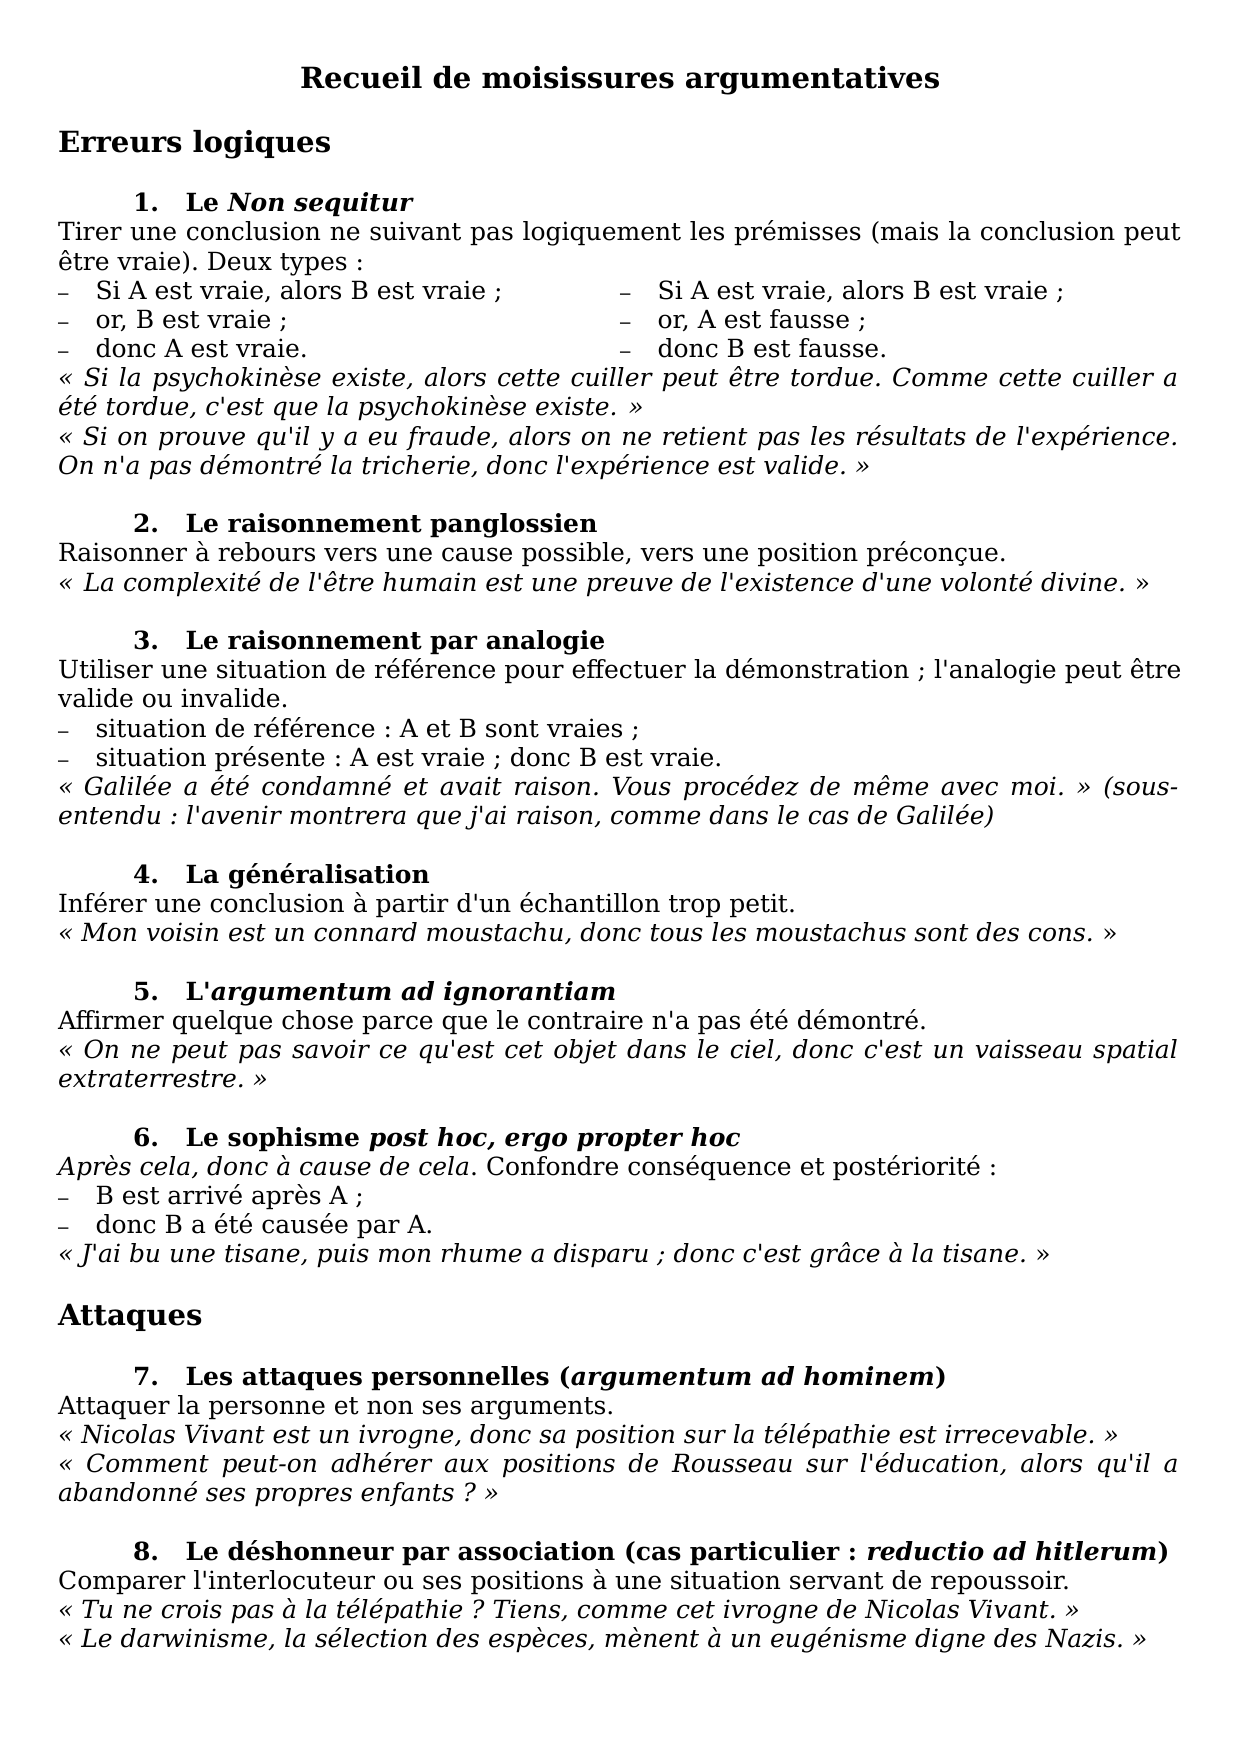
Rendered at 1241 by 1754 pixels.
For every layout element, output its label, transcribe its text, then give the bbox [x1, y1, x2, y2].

text « Galilée a été condamné et avait raison. Vous procédez de même avec moi. » (sous-entendu : l'avenir montrera que j'ai raison, comme dans le cas de Galilée) [58, 772, 1182, 831]
text Affirmer quelque chose parce que le contraire n'a pas été démontré. [58, 1006, 1182, 1035]
text Attaquer la personne et non ses arguments. [58, 1391, 1182, 1420]
text Recueil de moisissures argumentatives [58, 61, 1182, 95]
list Le sophisme post hoc, ergo propter hoc [133, 1123, 1182, 1152]
text « J'ai bu une tisane, puis mon rhume a disparu ; donc c'est grâce à la tisane. » [58, 1239, 1182, 1269]
list Le Non sequitur [133, 188, 1182, 218]
text Inférer une conclusion à partir d'un échantillon trop petit. [58, 889, 1182, 918]
list L'argumentum ad ignorantiam [133, 977, 1182, 1006]
text « On ne peut pas savoir ce qu'est cet objet dans le ciel, donc c'est un vaisseau spatial extraterrestre. » [58, 1035, 1182, 1093]
text « Si la psychokinèse existe, alors cette cuiller peut être tordue. Comme cette cuiller a été tordue, c'est que la psychokinèse existe. » [58, 363, 1182, 422]
list donc B a été causée par A. [58, 1210, 1182, 1239]
text Tirer une conclusion ne suivant pas logiquement les prémisses (mais la conclusion peut être vraie). Deux types : [58, 218, 1182, 276]
text Erreurs logiques [58, 124, 1182, 159]
list La généralisation [133, 860, 1182, 889]
text « Tu ne crois pas à la télépathie ? Tiens, comme cet ivrogne de Nicolas Vivant. » [58, 1595, 1182, 1624]
text « Nicolas Vivant est un ivrogne, donc sa position sur la télépathie est irrecevable. » [58, 1420, 1182, 1449]
list situation présente : A est vraie ; donc B est vraie. [58, 743, 1182, 772]
text Après cela, donc à cause de cela. Confondre conséquence et postériorité : [58, 1152, 1182, 1181]
list Les attaques personnelles (argumentum ad hominem) [133, 1362, 1182, 1391]
text « Comment peut-on adhérer aux positions de Rousseau sur l'éducation, alors qu'il a abandonné ses propres enfants ? » [58, 1449, 1182, 1508]
list Le raisonnement panglossien [133, 509, 1182, 539]
text Utiliser une situation de référence pour effectuer la démonstration ; l'analogie peut être valide ou invalide. [58, 656, 1182, 714]
table_header Si A est vraie, alors B est vraie ; or, B est vraie ; donc A est vraie. [58, 276, 620, 363]
text « Le darwinisme, la sélection des espèces, mènent à un eugénisme digne des Nazis. » [58, 1624, 1182, 1654]
text Raisonner à rebours vers une cause possible, vers une position préconçue. [58, 539, 1182, 568]
list B est arrivé après A ; [58, 1181, 1182, 1210]
list situation de référence : A et B sont vraies ; [58, 714, 1182, 743]
list Le déshonneur par association (cas particulier : reductio ad hitlerum) [133, 1537, 1182, 1566]
text « Mon voisin est un connard moustachu, donc tous les moustachus sont des cons. » [58, 918, 1182, 947]
list Le raisonnement par analogie [133, 626, 1182, 656]
text Attaques [58, 1298, 1182, 1332]
table_header Si A est vraie, alors B est vraie ; or, A est fausse ; donc B est fausse. [620, 276, 1182, 363]
text « La complexité de l'être humain est une preuve de l'existence d'une volonté divine. » [58, 568, 1182, 597]
text Comparer l'interlocuteur ou ses positions à une situation servant de repoussoir. [58, 1566, 1182, 1595]
text « Si on prouve qu'il y a eu fraude, alors on ne retient pas les résultats de l'expérience. On n'a pas démontré la tricherie, donc l'expérience est valide. » [58, 422, 1182, 480]
